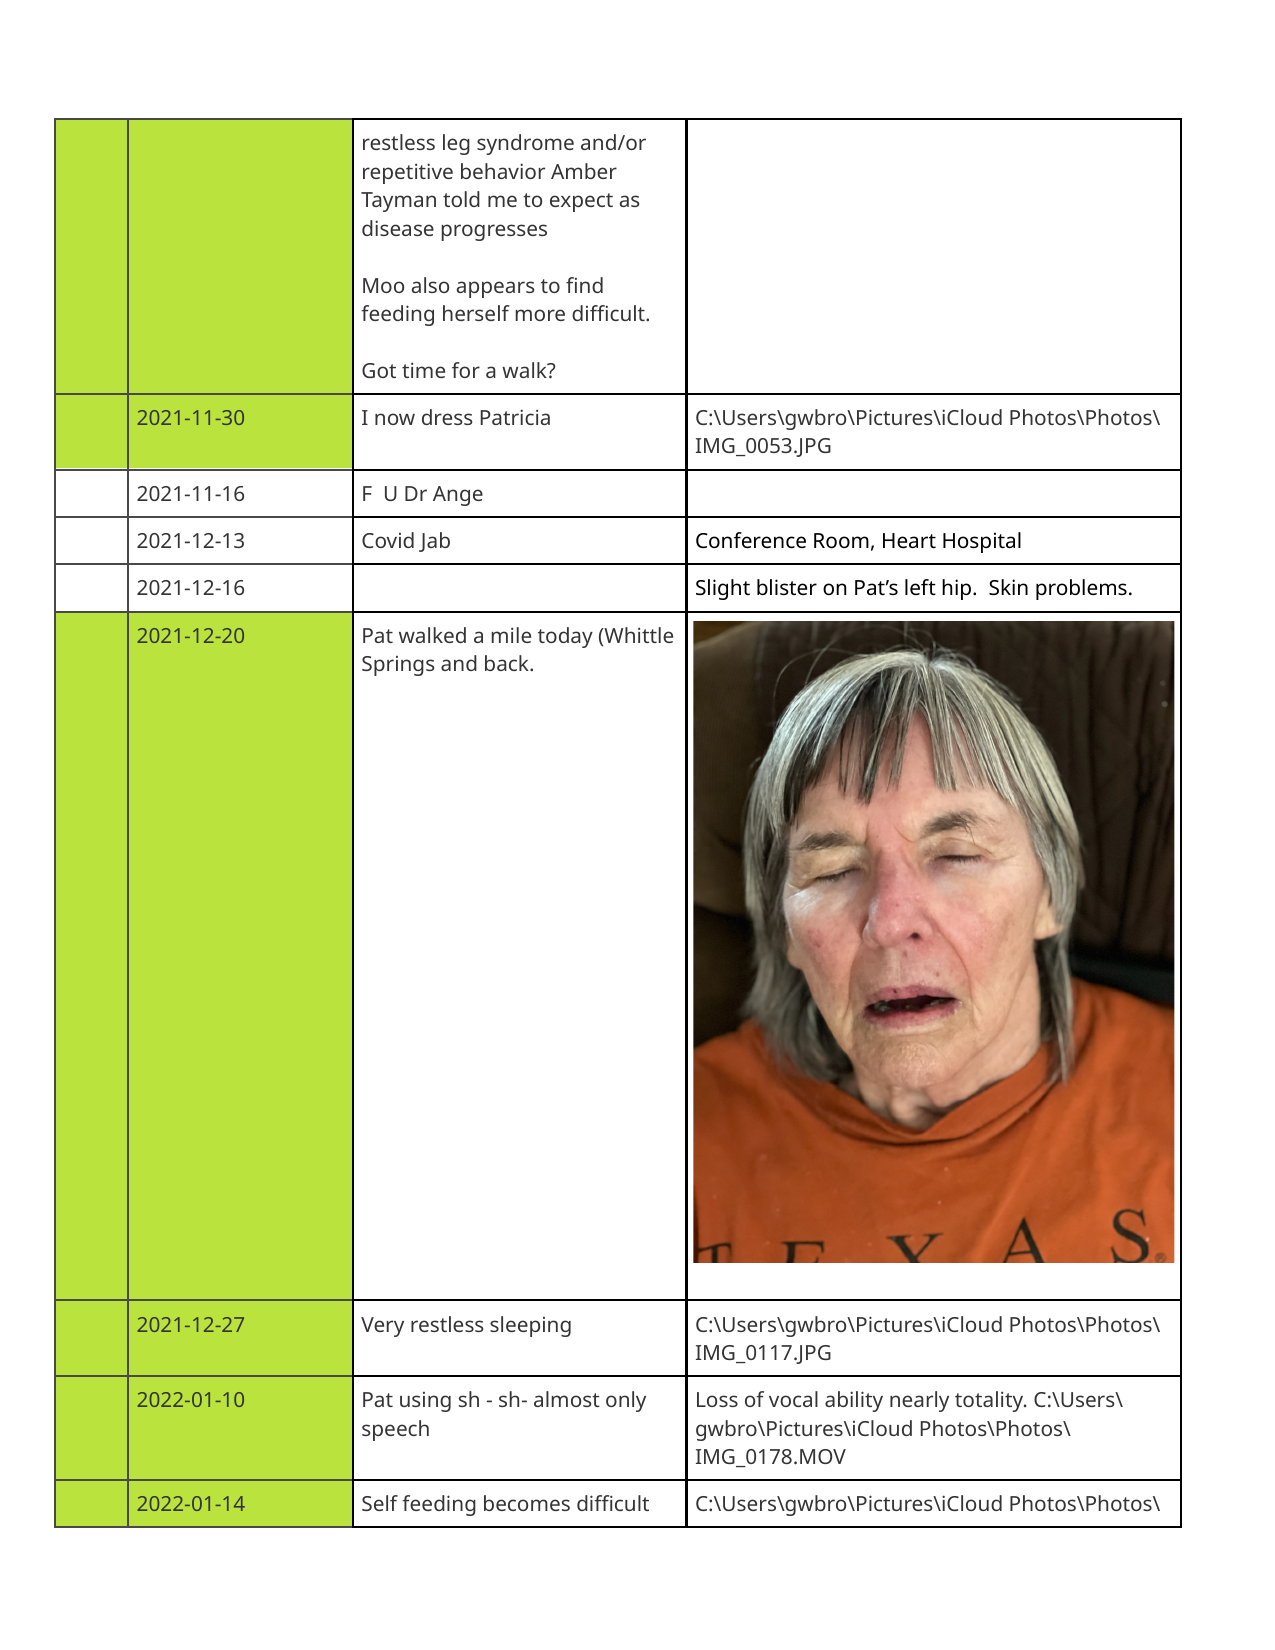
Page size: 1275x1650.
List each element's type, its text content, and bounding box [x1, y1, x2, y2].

table_cell [129, 120, 352, 393]
table_cell C:\Users\gwbro\Pictures\iCloud Photos\Photos\IMG_0117.JPG [688, 1301, 1180, 1375]
table_cell [56, 1377, 127, 1479]
table_cell [354, 565, 685, 611]
table_cell restless leg syndrome and/or repetitive behavior Amber Tayman told me to expect as disease progresses Moo also appears to find feeding herself more difficult. Got time for a walk? [354, 120, 685, 393]
table_cell Pat using sh - sh- almost only speech [354, 1377, 685, 1479]
table_cell [56, 120, 127, 393]
picture [693, 621, 1175, 1263]
table_cell C:\Users\gwbro\Pictures\iCloud Photos\Photos\ [688, 1481, 1180, 1526]
table_cell Pat walked a mile today (Whittle Springs and back. [354, 613, 685, 1299]
table_cell [56, 1481, 127, 1526]
table_cell [56, 471, 127, 516]
table_cell 2022-01-14 [129, 1481, 352, 1526]
table_cell [56, 1301, 127, 1375]
table_cell Loss of vocal ability nearly totality. C:\Users\gwbro\Pictures\iCloud Photos\Photos\IMG_0178.MOV [688, 1377, 1180, 1479]
table_cell Very restless sleeping [354, 1301, 685, 1375]
table_cell [688, 471, 1180, 516]
table_cell C:\Users\gwbro\Pictures\iCloud Photos\Photos\IMG_0053.JPG [688, 395, 1180, 468]
table_cell Covid Jab [354, 518, 685, 563]
table_cell F U Dr Ange [354, 471, 685, 516]
table_cell Conference Room, Heart Hospital [688, 518, 1180, 563]
table_cell 2021-12-13 [129, 518, 352, 563]
table_cell [56, 518, 127, 563]
table_cell I now dress Patricia [354, 395, 685, 468]
table_cell 2021-12-27 [129, 1301, 352, 1375]
table_cell [688, 120, 1180, 393]
table_cell [688, 613, 1180, 1299]
table_cell [56, 613, 127, 1299]
table_cell Slight blister on Pat’s left hip. Skin problems. [688, 565, 1180, 611]
table_cell 2021-11-16 [129, 471, 352, 516]
table_cell 2021-12-20 [129, 613, 352, 1299]
table_cell [56, 565, 127, 611]
table_cell Self feeding becomes difficult [354, 1481, 685, 1526]
table_cell 2021-11-30 [129, 395, 352, 468]
table_cell 2022-01-10 [129, 1377, 352, 1479]
table_cell [56, 395, 127, 468]
table_cell 2021-12-16 [129, 565, 352, 611]
